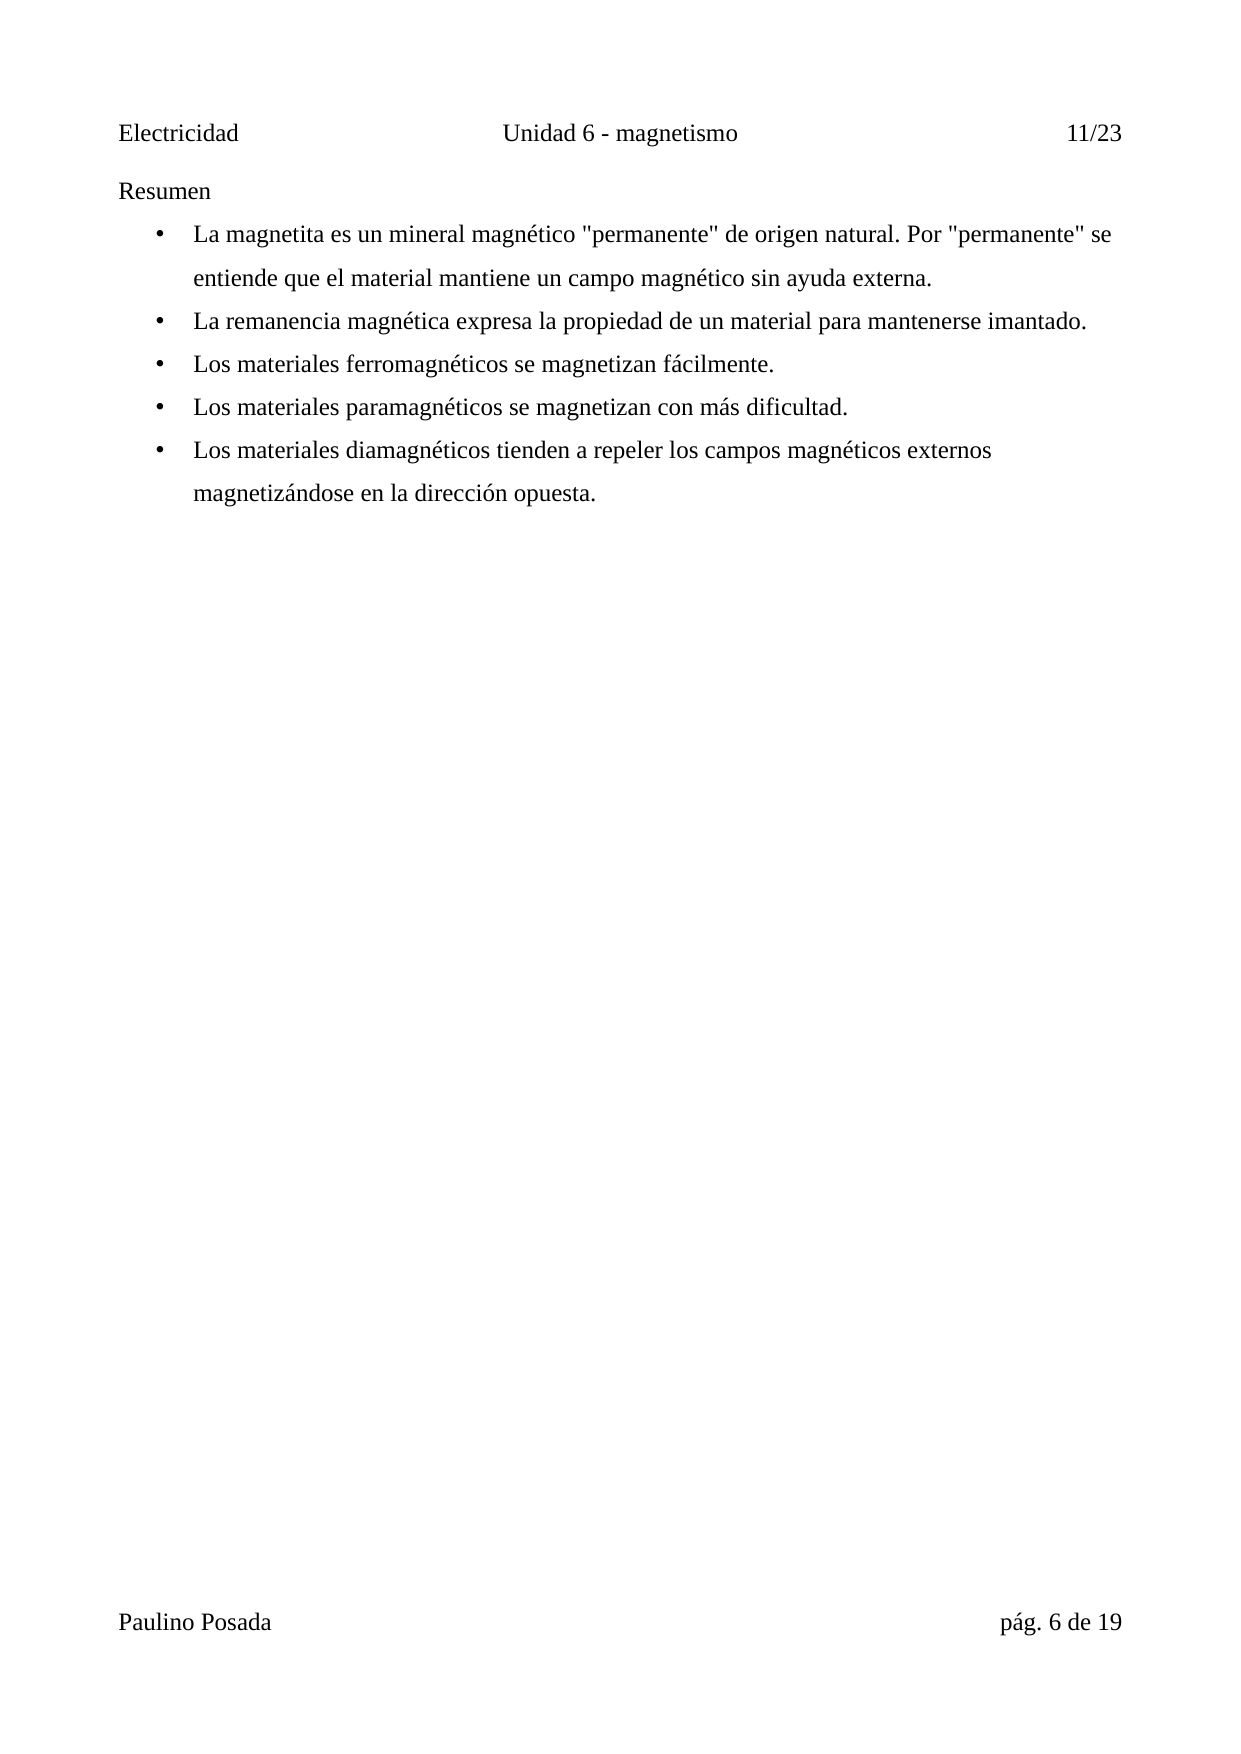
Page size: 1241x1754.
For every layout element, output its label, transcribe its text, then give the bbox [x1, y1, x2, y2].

list La remanencia magnética expresa la propiedad de un material para mantenerse imantado. [156, 306, 1122, 334]
list La magnetita es un mineral magnético "permanente" de origen natural. Por "permanente" se entiende que el material mantiene un campo magnético sin ayuda externa. [156, 219, 1122, 291]
list Los materiales paramagnéticos se magnetizan con más dificultad. [156, 392, 1122, 421]
text Resumen [118, 176, 1122, 205]
list Los materiales ferromagnéticos se magnetizan fácilmente. [156, 349, 1122, 378]
list Los materiales diamagnéticos tienden a repeler los campos magnéticos externos magnetizándose en la dirección opuesta. [156, 435, 1122, 507]
